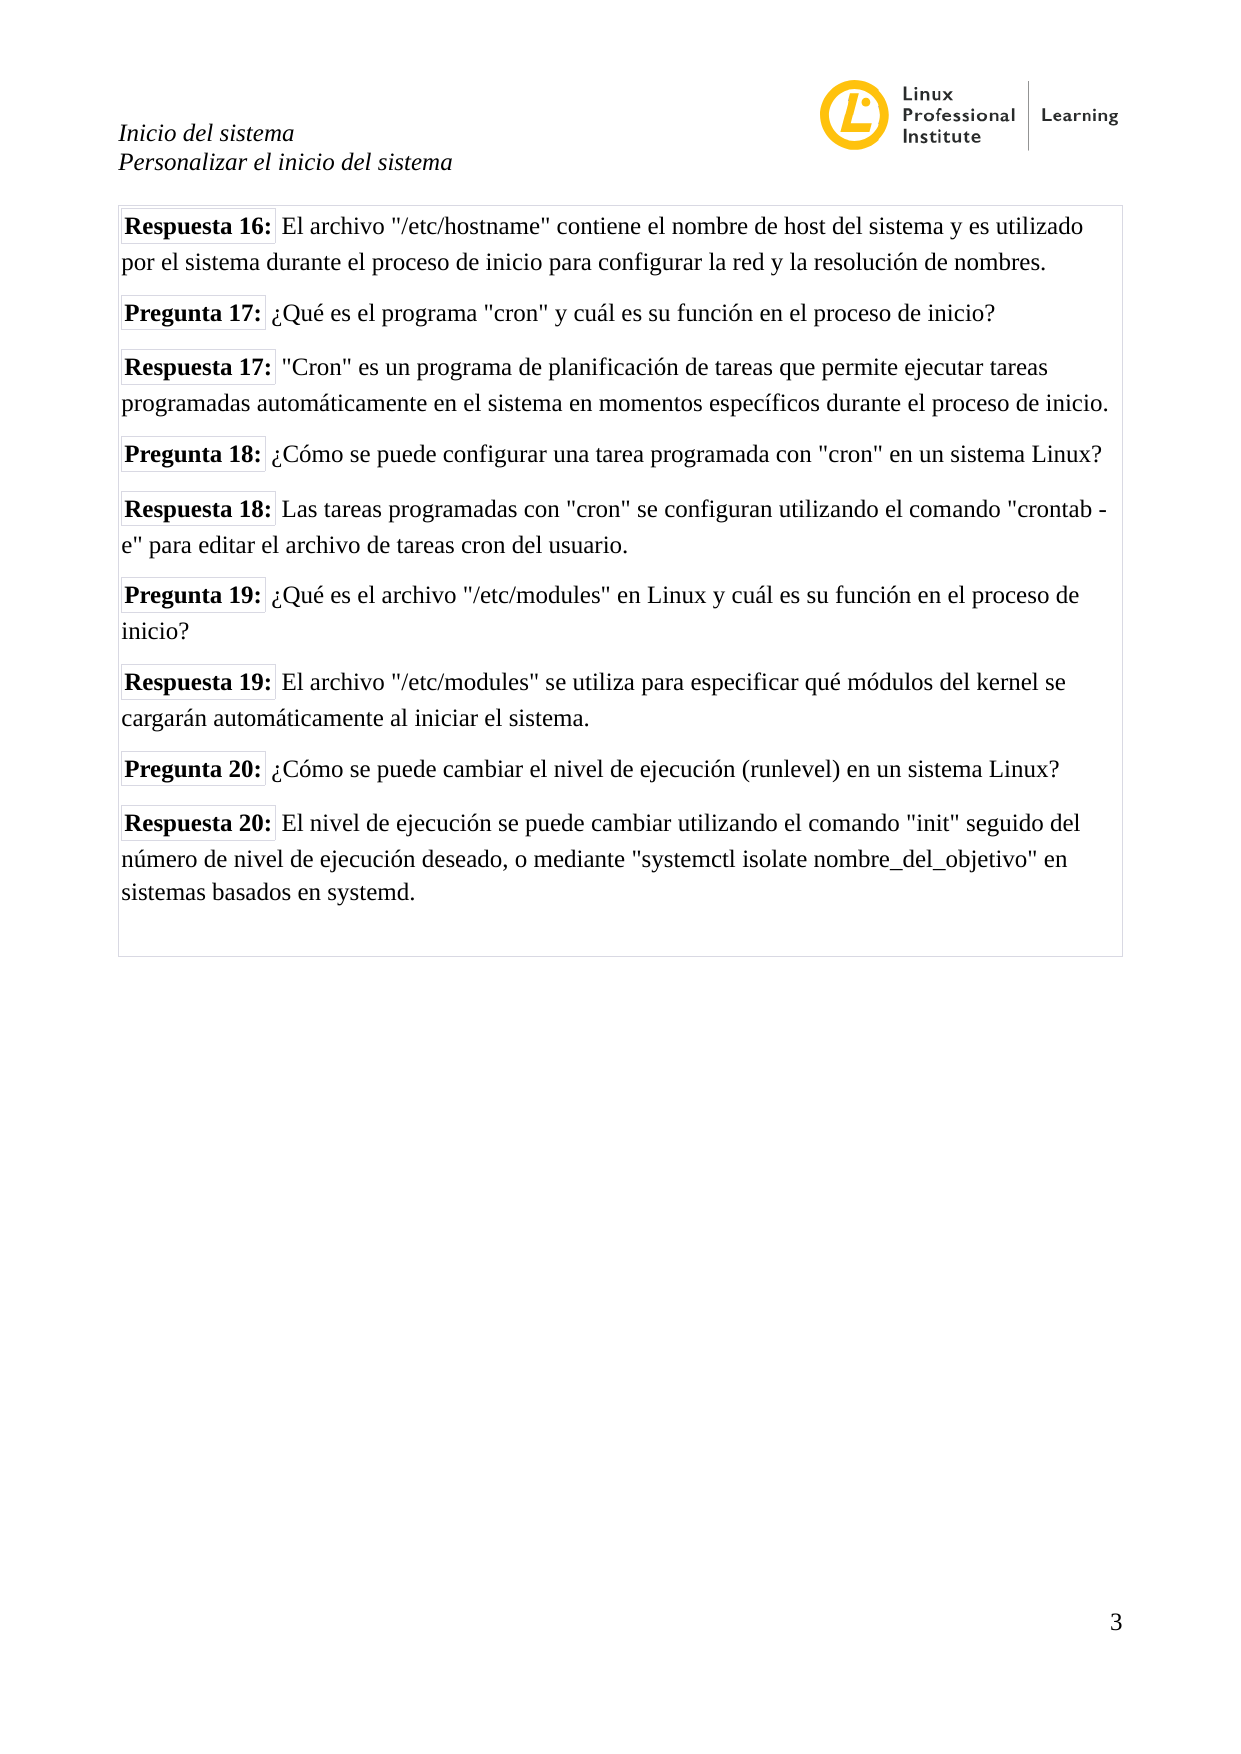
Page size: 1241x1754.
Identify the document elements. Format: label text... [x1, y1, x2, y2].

text Respuesta 16: El archivo "/etc/hostname" contiene el nombre de host del sistema y es utilizado por el sistema durante el proceso de inicio para configurar la red y la resolución de nombres. [119, 206, 1122, 276]
text Pregunta 20: ¿Cómo se puede cambiar el nivel de ejecución (runlevel) en un sistema Linux? [119, 748, 1122, 785]
text Respuesta 19: El archivo "/etc/modules" se utiliza para especificar qué módulos del kernel se cargarán automáticamente al iniciar el sistema. [119, 661, 1122, 732]
picture [819, 79, 1119, 151]
text Respuesta 18: Las tareas programadas con "cron" se configuran utilizando el comando "crontab -e" para editar el archivo de tareas cron del usuario. [119, 488, 1122, 558]
text Respuesta 17: "Cron" es un programa de planificación de tareas que permite ejecutar tareas programadas automáticamente en el sistema en momentos específicos durante el proceso de inicio. [119, 346, 1122, 417]
text Pregunta 18: ¿Cómo se puede configurar una tarea programada con "cron" en un sistema Linux? [119, 433, 1122, 471]
text Respuesta 20: El nivel de ejecución se puede cambiar utilizando el comando "init" seguido del número de nivel de ejecución deseado, o mediante "systemctl isolate nombre_del_objetivo" en sistemas basados en systemd. [119, 802, 1122, 906]
text Pregunta 19: ¿Qué es el archivo "/etc/modules" en Linux y cuál es su función en el proceso de inicio? [119, 574, 1122, 645]
text Pregunta 17: ¿Qué es el programa "cron" y cuál es su función en el proceso de inicio? [119, 292, 1122, 329]
